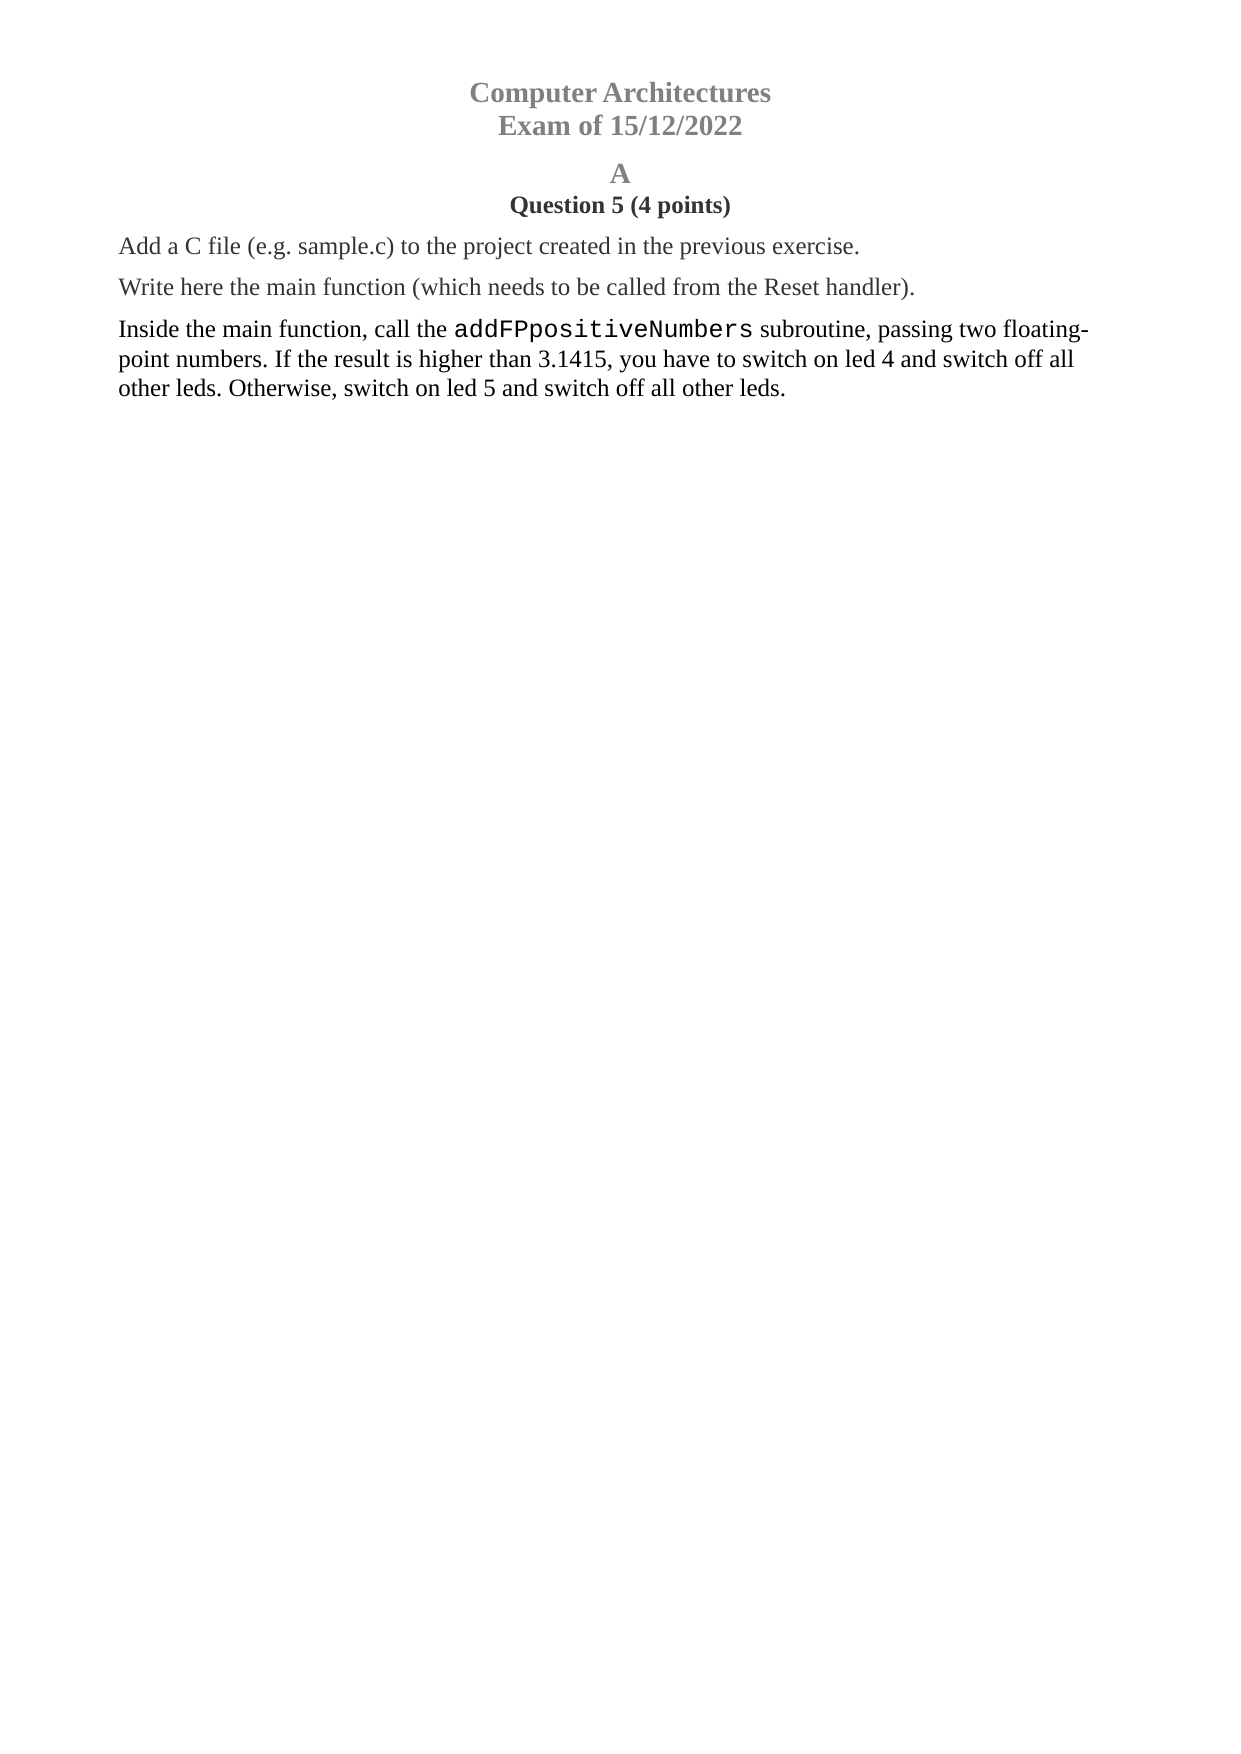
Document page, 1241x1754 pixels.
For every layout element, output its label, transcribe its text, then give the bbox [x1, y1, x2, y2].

text Add a C file (e.g. sample.c) to the project created in the previous exercise. [118, 231, 1122, 260]
text Write here the main function (which needs to be called from the Reset handler). [118, 272, 1122, 301]
text Inside the main function, call the addFPpositiveNumbers subroutine, passing two floating-point numbers. If the result is higher than 3.1415, you have to switch on led 4 and switch off all other leds. Otherwise, switch on led 5 and switch off all other leds. [118, 314, 1122, 402]
text Question 5 (4 points) [118, 190, 1122, 219]
